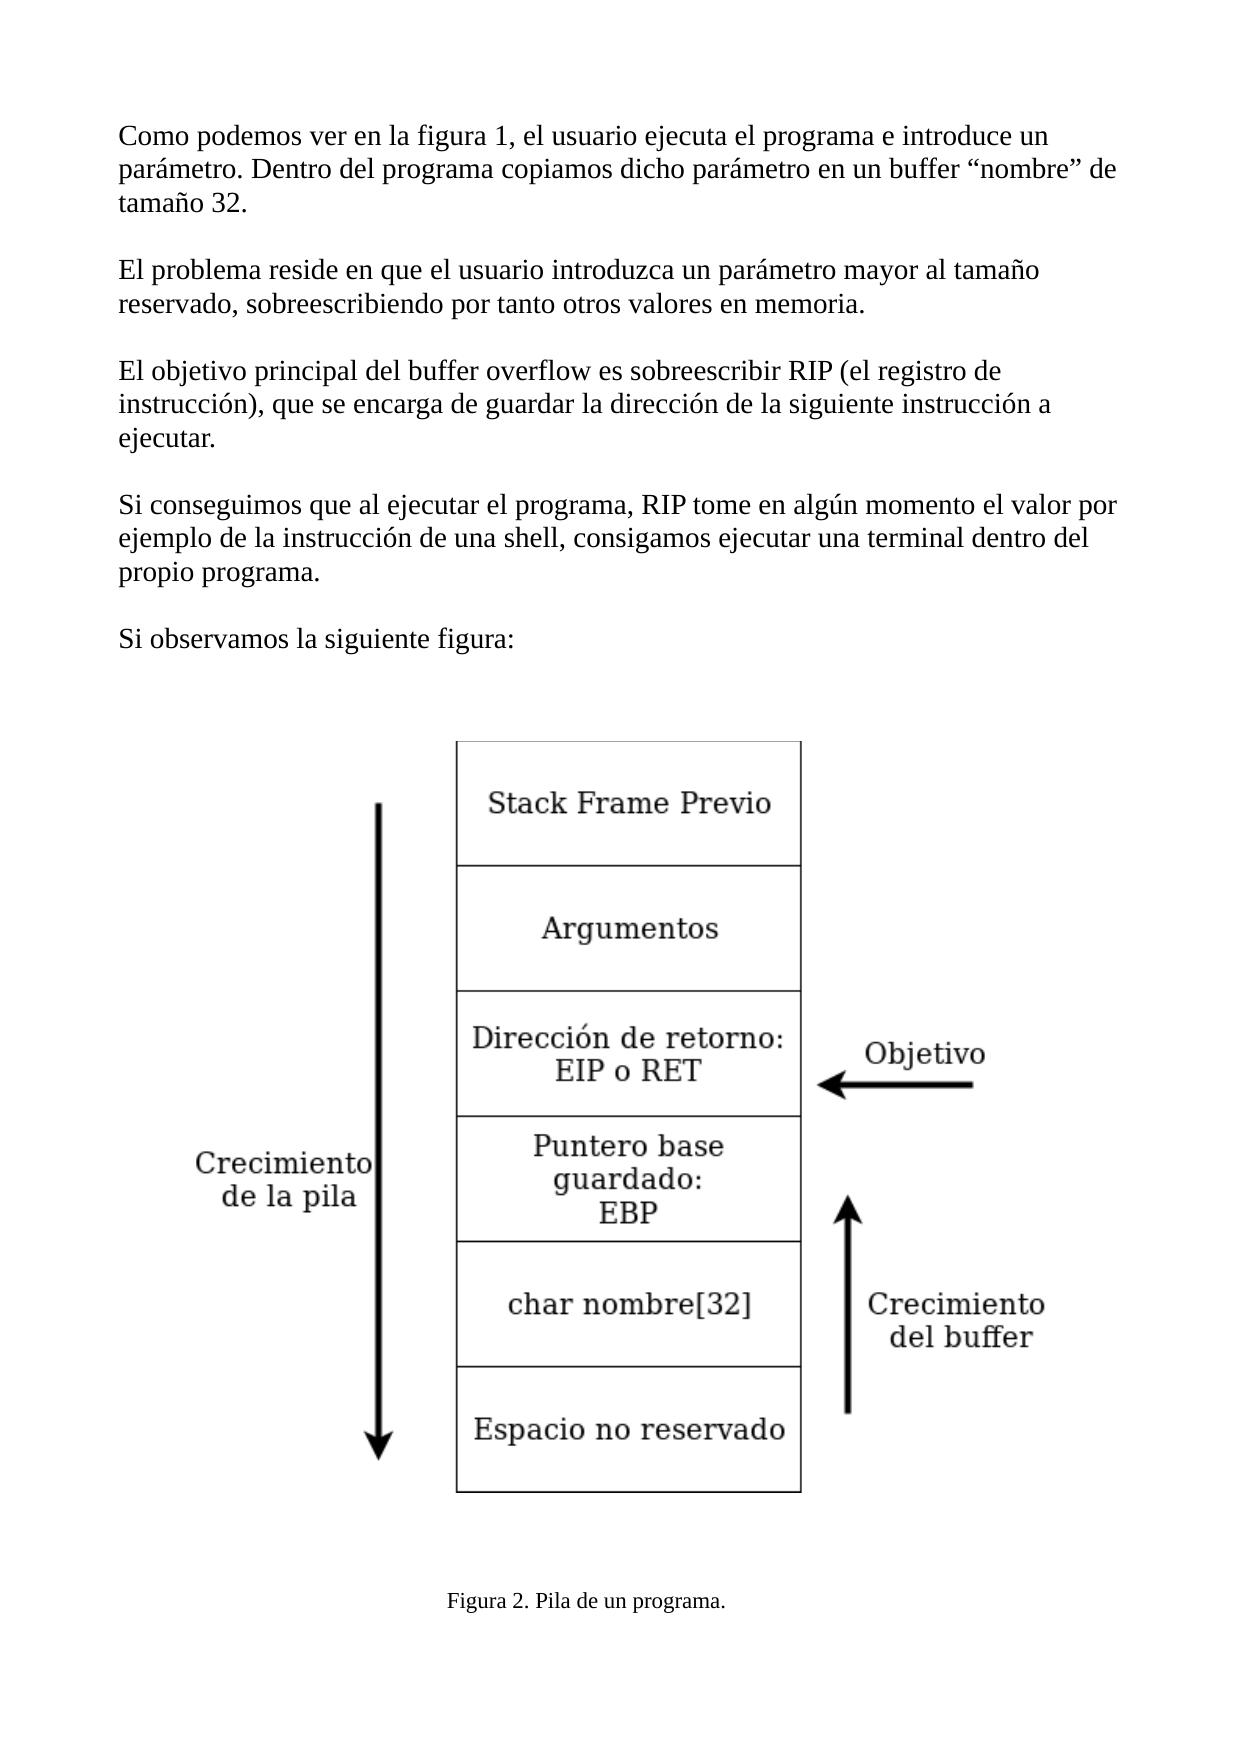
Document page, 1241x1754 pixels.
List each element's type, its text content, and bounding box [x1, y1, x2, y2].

text El objetivo principal del buffer overflow es sobreescribir RIP (el registro de instrucción), que se encarga de guardar la dirección de la siguiente instrucción a ejecutar. [118, 353, 1122, 453]
text Si conseguimos que al ejecutar el programa, RIP tome en algún momento el valor por ejemplo de la instrucción de una shell, consigamos ejecutar una terminal dentro del propio programa. [118, 487, 1122, 588]
picture [195, 741, 1045, 1493]
text Como podemos ver en la figura 1, el usuario ejecuta el programa e introduce un parámetro. Dentro del programa copiamos dicho parámetro en un buffer “nombre” de tamaño 32. [118, 118, 1122, 219]
text El problema reside en que el usuario introduzca un parámetro mayor al tamaño reservado, sobreescribiendo por tanto otros valores en memoria. [118, 252, 1122, 319]
text Si observamos la siguiente figura: [118, 621, 1122, 655]
text Figura 2. Pila de un programa. [118, 1587, 1122, 1613]
